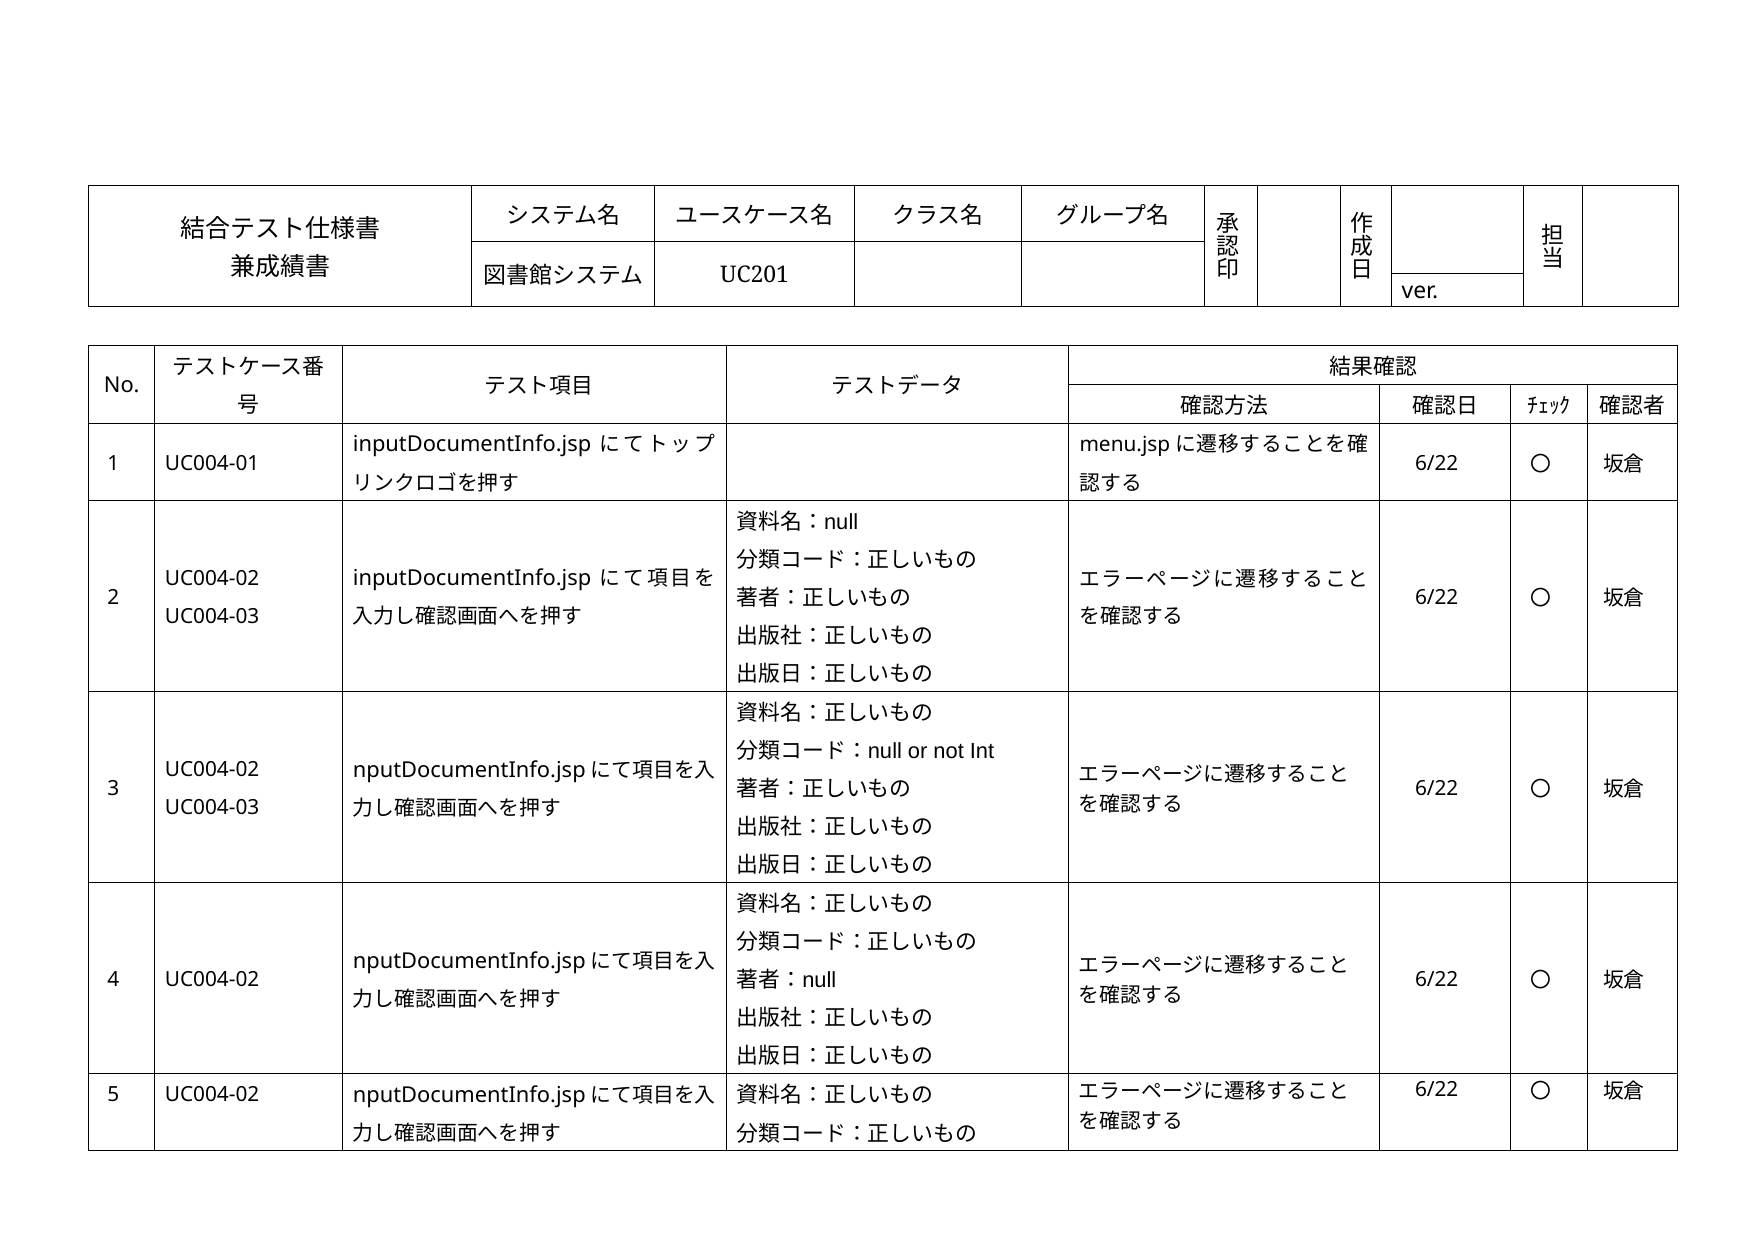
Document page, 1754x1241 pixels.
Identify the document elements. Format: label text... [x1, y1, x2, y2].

table_cell 坂倉 [1588, 1074, 1677, 1150]
table_cell 〇 [1511, 501, 1587, 691]
table_cell UC201 [655, 242, 854, 306]
table_cell 坂倉 [1588, 501, 1677, 691]
table_header 承認印 [1205, 186, 1257, 306]
table_cell 坂倉 [1588, 692, 1677, 882]
table_cell 確認者 [1588, 385, 1677, 423]
table_cell 1 [89, 424, 154, 500]
table_header 結果確認 [1069, 346, 1677, 384]
table_header テストケース番号 [155, 346, 342, 423]
table_cell ﾁｪｯｸ [1511, 385, 1587, 423]
table_header No. [89, 346, 154, 423]
table_cell [727, 424, 1068, 500]
table_cell 坂倉 [1588, 424, 1677, 500]
table_cell 3 [89, 692, 154, 882]
table_header [1392, 186, 1523, 273]
table_cell 〇 [1511, 1074, 1587, 1150]
table_cell 2 [89, 501, 154, 691]
table_cell 6/22 [1380, 1074, 1510, 1150]
table_cell 資料名：正しいもの 分類コード：正しいもの [727, 1074, 1068, 1150]
table_header [1583, 186, 1678, 306]
table_cell 5 [89, 1074, 154, 1150]
table_cell 〇 [1511, 424, 1587, 500]
table_cell [1022, 242, 1204, 306]
table_cell 図書館システム [472, 242, 654, 306]
table_cell 資料名：null 分類コード：正しいもの 著者：正しいもの 出版社：正しいもの 出版日：正しいもの [727, 501, 1068, 691]
table_cell エラーページに遷移することを確認する [1069, 1074, 1379, 1150]
table_cell エラーページに遷移することを確認する [1069, 692, 1379, 882]
table_cell 6/22 [1380, 501, 1510, 691]
table_cell 〇 [1511, 883, 1587, 1073]
table_cell UC004-02 UC004-03 [155, 501, 342, 691]
table_cell 確認方法 [1069, 385, 1379, 423]
table_cell 確認日 [1380, 385, 1510, 423]
table_header グループ名 [1022, 186, 1204, 241]
table_cell エラーページに遷移することを確認する [1069, 883, 1379, 1073]
table_header テスト項目 [343, 346, 726, 423]
table_header 担当 [1524, 186, 1582, 306]
table_cell 資料名：正しいもの 分類コード：null or not Int 著者：正しいもの 出版社：正しいもの 出版日：正しいもの [727, 692, 1068, 882]
table_cell UC004-02 UC004-03 [155, 692, 342, 882]
table_header 作成日 [1341, 186, 1391, 306]
table_header 結合テスト仕様書 兼成績書 [89, 186, 471, 306]
table_header ユースケース名 [655, 186, 854, 241]
table_cell 〇 [1511, 692, 1587, 882]
table_cell UC004-01 [155, 424, 342, 500]
table_cell 坂倉 [1588, 883, 1677, 1073]
table_cell 6/22 [1380, 692, 1510, 882]
table_cell ver. [1392, 274, 1523, 306]
table_cell 資料名：正しいもの 分類コード：正しいもの 著者：null 出版社：正しいもの 出版日：正しいもの [727, 883, 1068, 1073]
table_cell nputDocumentInfo.jspにて項目を入力し確認画面へを押す [343, 692, 726, 882]
table_cell nputDocumentInfo.jspにて項目を入力し確認画面へを押す [343, 1074, 726, 1150]
table_cell UC004-02 [155, 1074, 342, 1150]
table_header クラス名 [855, 186, 1021, 241]
table_cell 4 [89, 883, 154, 1073]
table_cell menu.jspに遷移することを確認する [1069, 424, 1379, 500]
table_cell inputDocumentInfo.jspにてトップリンクロゴを押す [343, 424, 726, 500]
table_cell エラーページに遷移することを確認する [1069, 501, 1379, 691]
table_cell nputDocumentInfo.jspにて項目を入力し確認画面へを押す [343, 883, 726, 1073]
table_cell inputDocumentInfo.jspにて項目を入力し確認画面へを押す [343, 501, 726, 691]
table_header テストデータ [727, 346, 1068, 423]
table_header システム名 [472, 186, 654, 241]
table_header [1258, 186, 1340, 306]
table_cell 6/22 [1380, 424, 1510, 500]
table_cell UC004-02 [155, 883, 342, 1073]
table_cell [855, 242, 1021, 306]
table_cell 6/22 [1380, 883, 1510, 1073]
